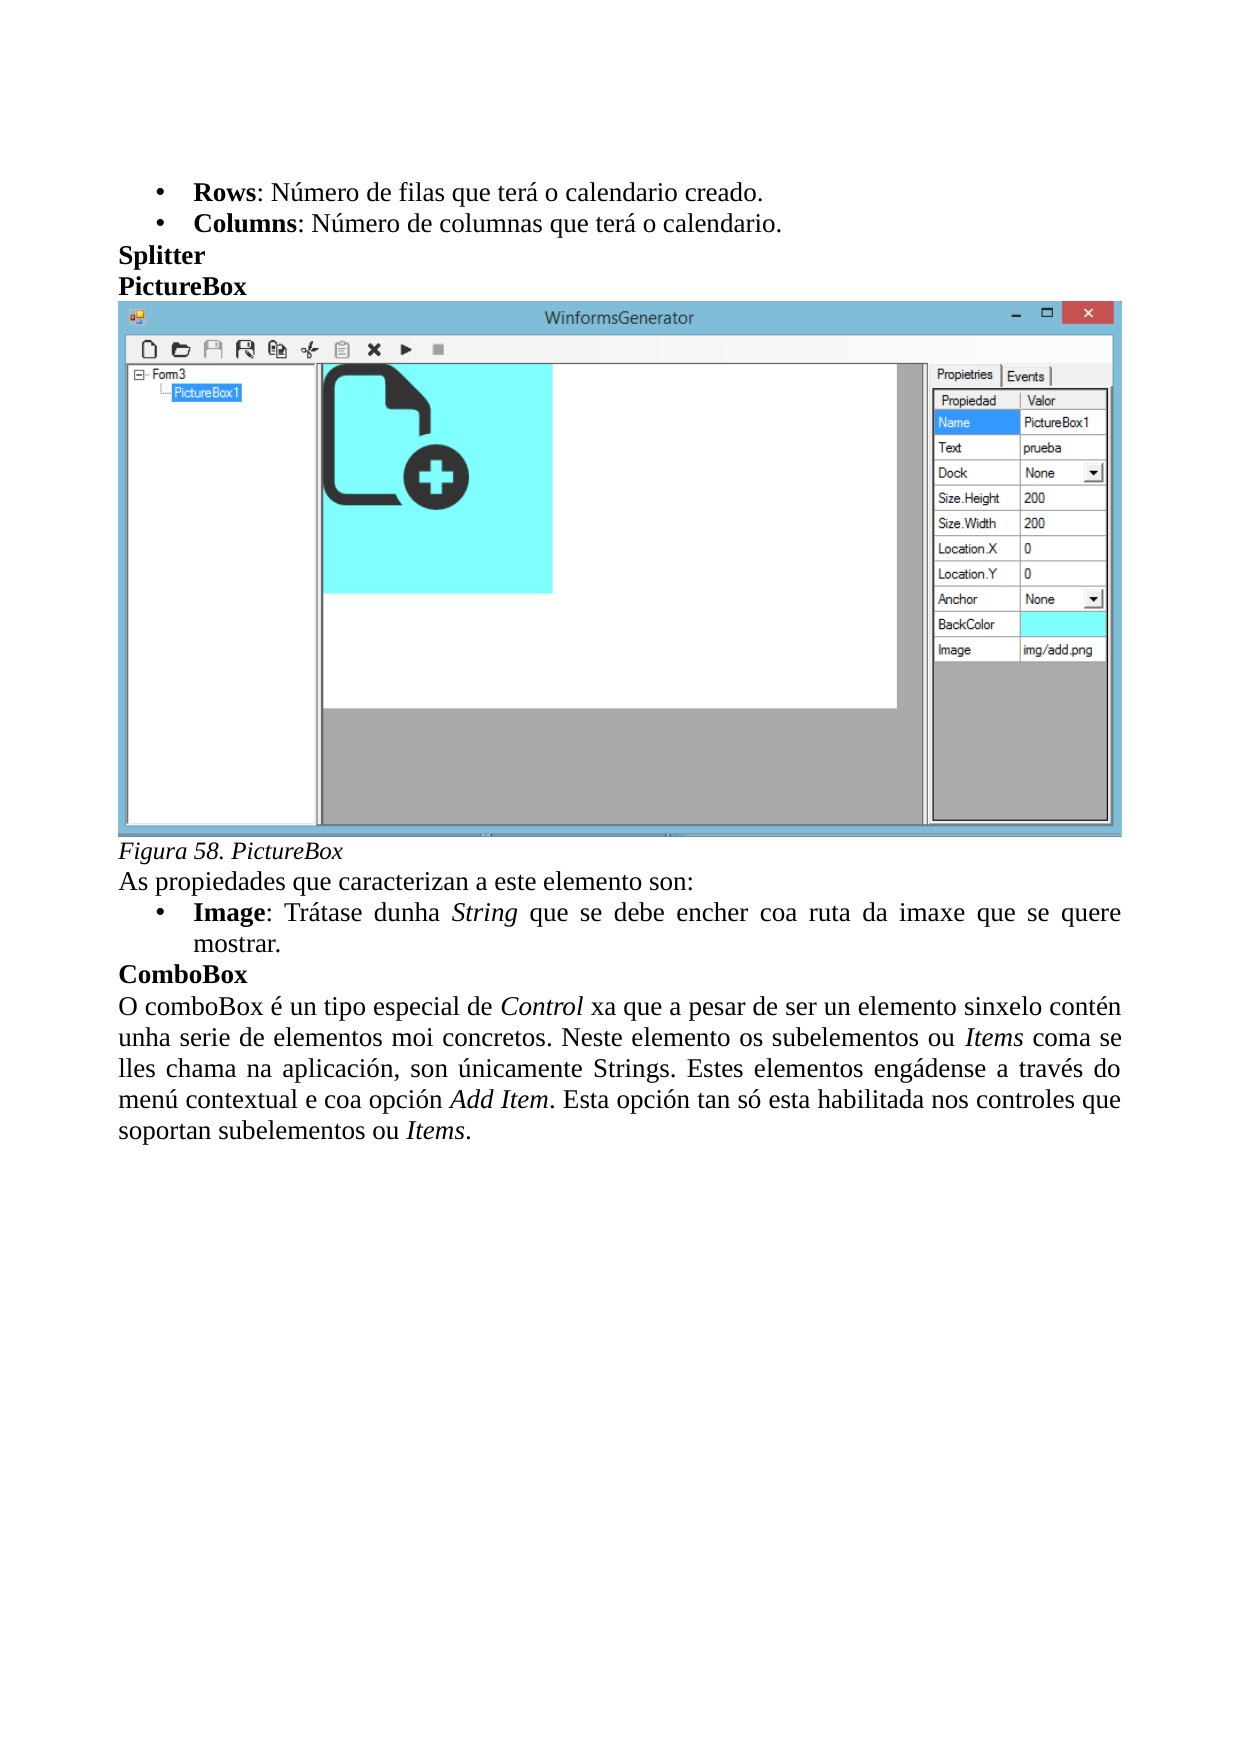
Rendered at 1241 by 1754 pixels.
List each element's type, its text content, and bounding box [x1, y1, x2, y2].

picture [118, 301, 1123, 837]
text ComboBox [118, 959, 1122, 990]
list Columns: Número de columnas que terá o calendario. [156, 208, 1122, 239]
text O comboBox é un tipo especial de Control xa que a pesar de ser un elemento sinxelo contén unha serie de elementos moi concretos. Neste elemento os subelementos ou Items coma se lles chama na aplicación, son únicamente Strings. Estes elementos engádense a través do menú contextual e coa opción Add Item. Esta opción tan só esta habilitada nos controles que soportan subelementos ou Items. [118, 990, 1122, 1146]
list Image: Trátase dunha String que se debe encher coa ruta da imaxe que se quere mostrar. [156, 896, 1122, 959]
text Splitter [118, 239, 1122, 270]
text As propiedades que caracterizan a este elemento son: [118, 865, 1122, 896]
text Figura 58. PictureBox [118, 837, 1122, 865]
list Rows: Número de filas que terá o calendario creado. [156, 176, 1122, 208]
text PictureBox [118, 270, 1122, 301]
